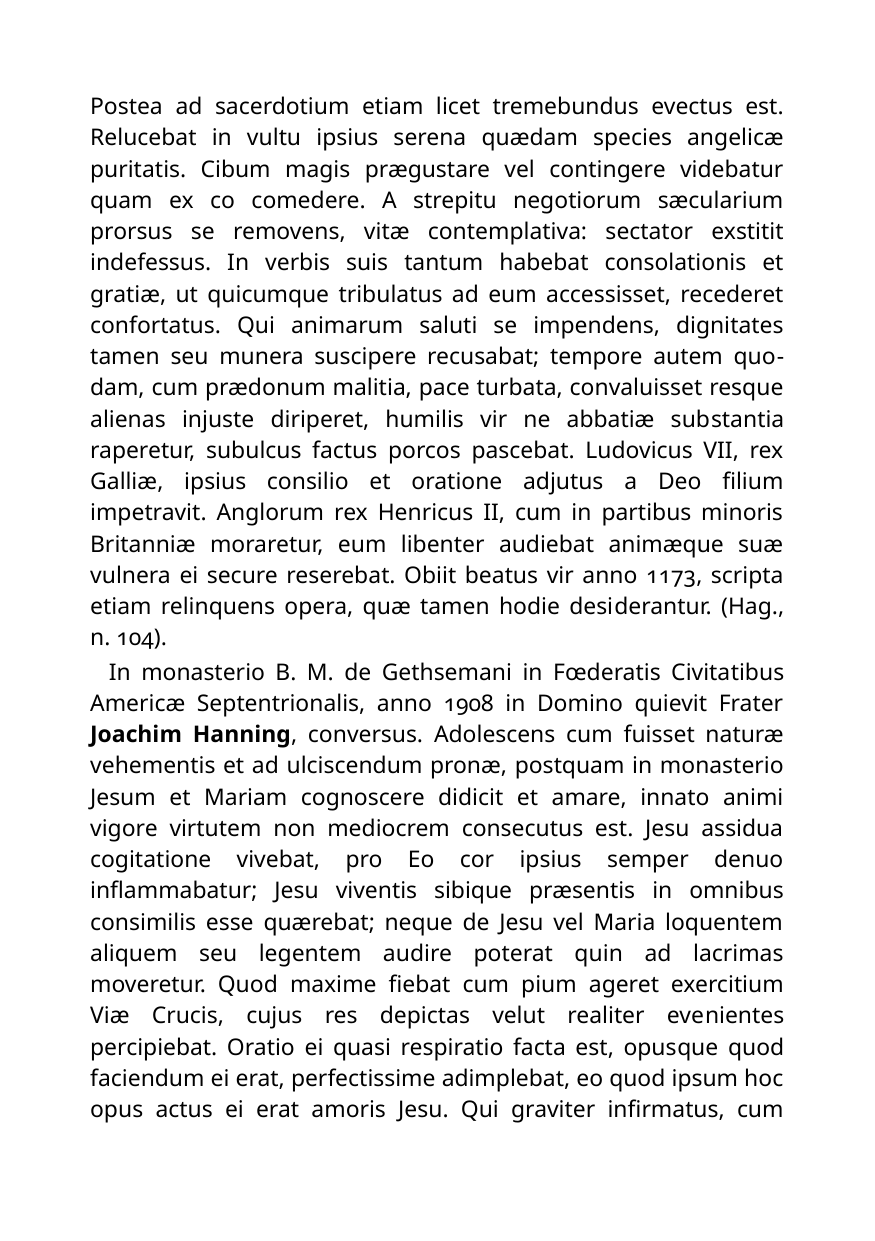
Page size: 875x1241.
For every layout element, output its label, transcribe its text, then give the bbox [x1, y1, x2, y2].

text In monasterio B. M. de Gethsemani in Fœderatis Civita­tibus Americæ Septentrionalis, anno 1908 in Domino quievit Frater Joachim Hanning, conversus. Adolescens cum fuisset naturæ vehementis et ad ulciscendum pronæ, postquam in monasterio Jesum et Mariam cognoscere didicit et amare, innato animi vigore virtutem non mediocrem consecutus est. Jesu assidua cogitatione vivebat, pro Eo cor ipsius semper denuo inflammabatur; Jesu viventis sibique præsentis in omnibus consimilis esse quærebat; neque de Jesu vel Maria loquentem aliquem seu legentem audire poterat quin ad lacrimas moveretur. Quod maxime fiebat cum pium ageret exercitium Viæ Crucis, cujus res depictas velut realiter eve­nientes percipiebat. Oratio ei quasi respiratio facta est, opus­que quod faciendum ei erat, perfectissime adimplebat, eo quod ipsum hoc opus actus ei erat amoris Jesu. Qui graviter infirmatus, cum [90, 656, 784, 1124]
text Postea ad sacerdotium etiam licet tremebundus evectus est. Relucebat in vultu ipsius serena quædam species angelicæ puritatis. Cibum magis prægustare vel contingere videbatur quam ex co comedere. A strepitu negotiorum sæcularium prorsus se removens, vitæ contemplativa: sectator exstitit indefessus. In verbis suis tantum habebat consolationis et gratiæ, ut quicumque tribulatus ad eum accessisset, recederet confortatus. Qui animarum saluti se impendens, dignitates tamen seu munera suscipere recusabat; tempore autem quo­dam, cum prædonum malitia, pace turbata, convaluisset resque alienas injuste diriperet, humilis vir ne abbatiæ sub­stantia raperetur, subulcus factus porcos pascebat. Ludovicus VII, rex Galliæ, ipsius consilio et oratione adjutus a Deo filium impetravit. Anglorum rex Henricus II, cum in partibus minoris Britanniæ moraretur, eum libenter audiebat animæque suæ vulnera ei secure reserebat. Obiit beatus vir anno 1173, scripta etiam relinquens opera, quæ tamen hodie desi­derantur. (Hag., n. 104). [90, 90, 784, 652]
